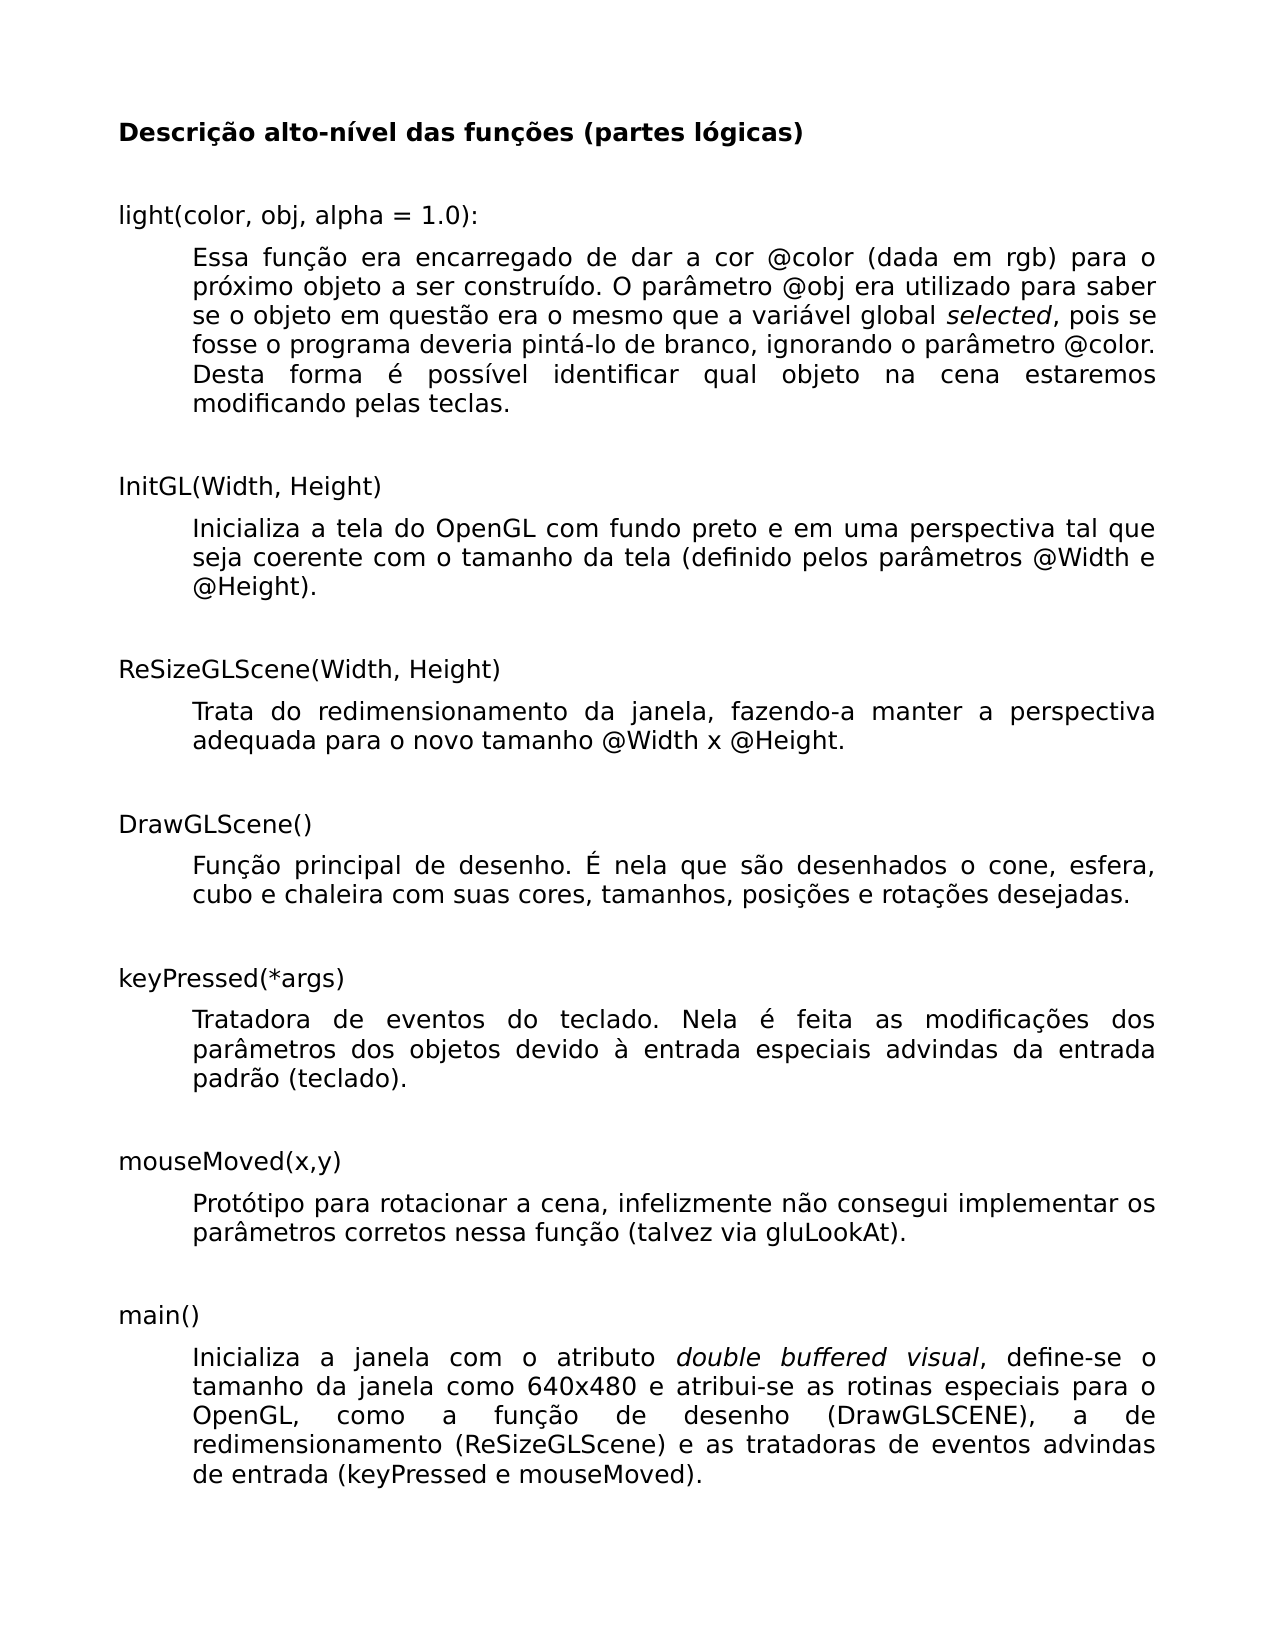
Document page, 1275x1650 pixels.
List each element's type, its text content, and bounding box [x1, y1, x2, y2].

text mouseMoved(x,y) [118, 1147, 1157, 1176]
text ReSizeGLScene(Width, Height) [118, 656, 1157, 685]
text Essa função era encarregado de dar a cor @color (dada em rgb) para o próximo objeto a ser construído. O parâmetro @obj era utilizado para saber se o objeto em questão era o mesmo que a variável global selected, pois se fosse o programa deveria pintá-lo de branco, ignorando o parâmetro @color. Desta forma é possível identificar qual objeto na cena estaremos modificando pelas teclas. [192, 243, 1157, 418]
text Função principal de desenho. É nela que são desenhados o cone, esfera, cubo e chaleira com suas cores, tamanhos, posições e rotações desejadas. [192, 851, 1157, 910]
text InitGL(Width, Height) [118, 472, 1157, 501]
text keyPressed(*args) [118, 964, 1157, 993]
text light(color, obj, alpha = 1.0): [118, 201, 1157, 231]
text Tratadora de eventos do teclado. Nela é feita as modificações dos parâmetros dos objetos devido à entrada especiais advindas da entrada padrão (teclado). [192, 1006, 1157, 1093]
text DrawGLScene() [118, 810, 1157, 839]
text Inicializa a janela com o atributo double buffered visual, define-se o tamanho da janela como 640x480 e atribui-se as rotinas especiais para o OpenGL, como a função de desenho (DrawGLSCENE), a de redimensionamento (ReSizeGLScene) e as tratadoras de eventos advindas de entrada (keyPressed e mouseMoved). [192, 1343, 1157, 1489]
text main() [118, 1301, 1157, 1331]
text Descrição alto-nível das funções (partes lógicas) [118, 118, 1157, 147]
text Trata do redimensionamento da janela, fazendo-a manter a perspectiva adequada para o novo tamanho @Width x @Height. [192, 697, 1157, 756]
text Protótipo para rotacionar a cena, infelizmente não consegui implementar os parâmetros corretos nessa função (talvez via gluLookAt). [192, 1189, 1157, 1247]
text Inicializa a tela do OpenGL com fundo preto e em uma perspectiva tal que seja coerente com o tamanho da tela (definido pelos parâmetros @Width e @Height). [192, 514, 1157, 601]
